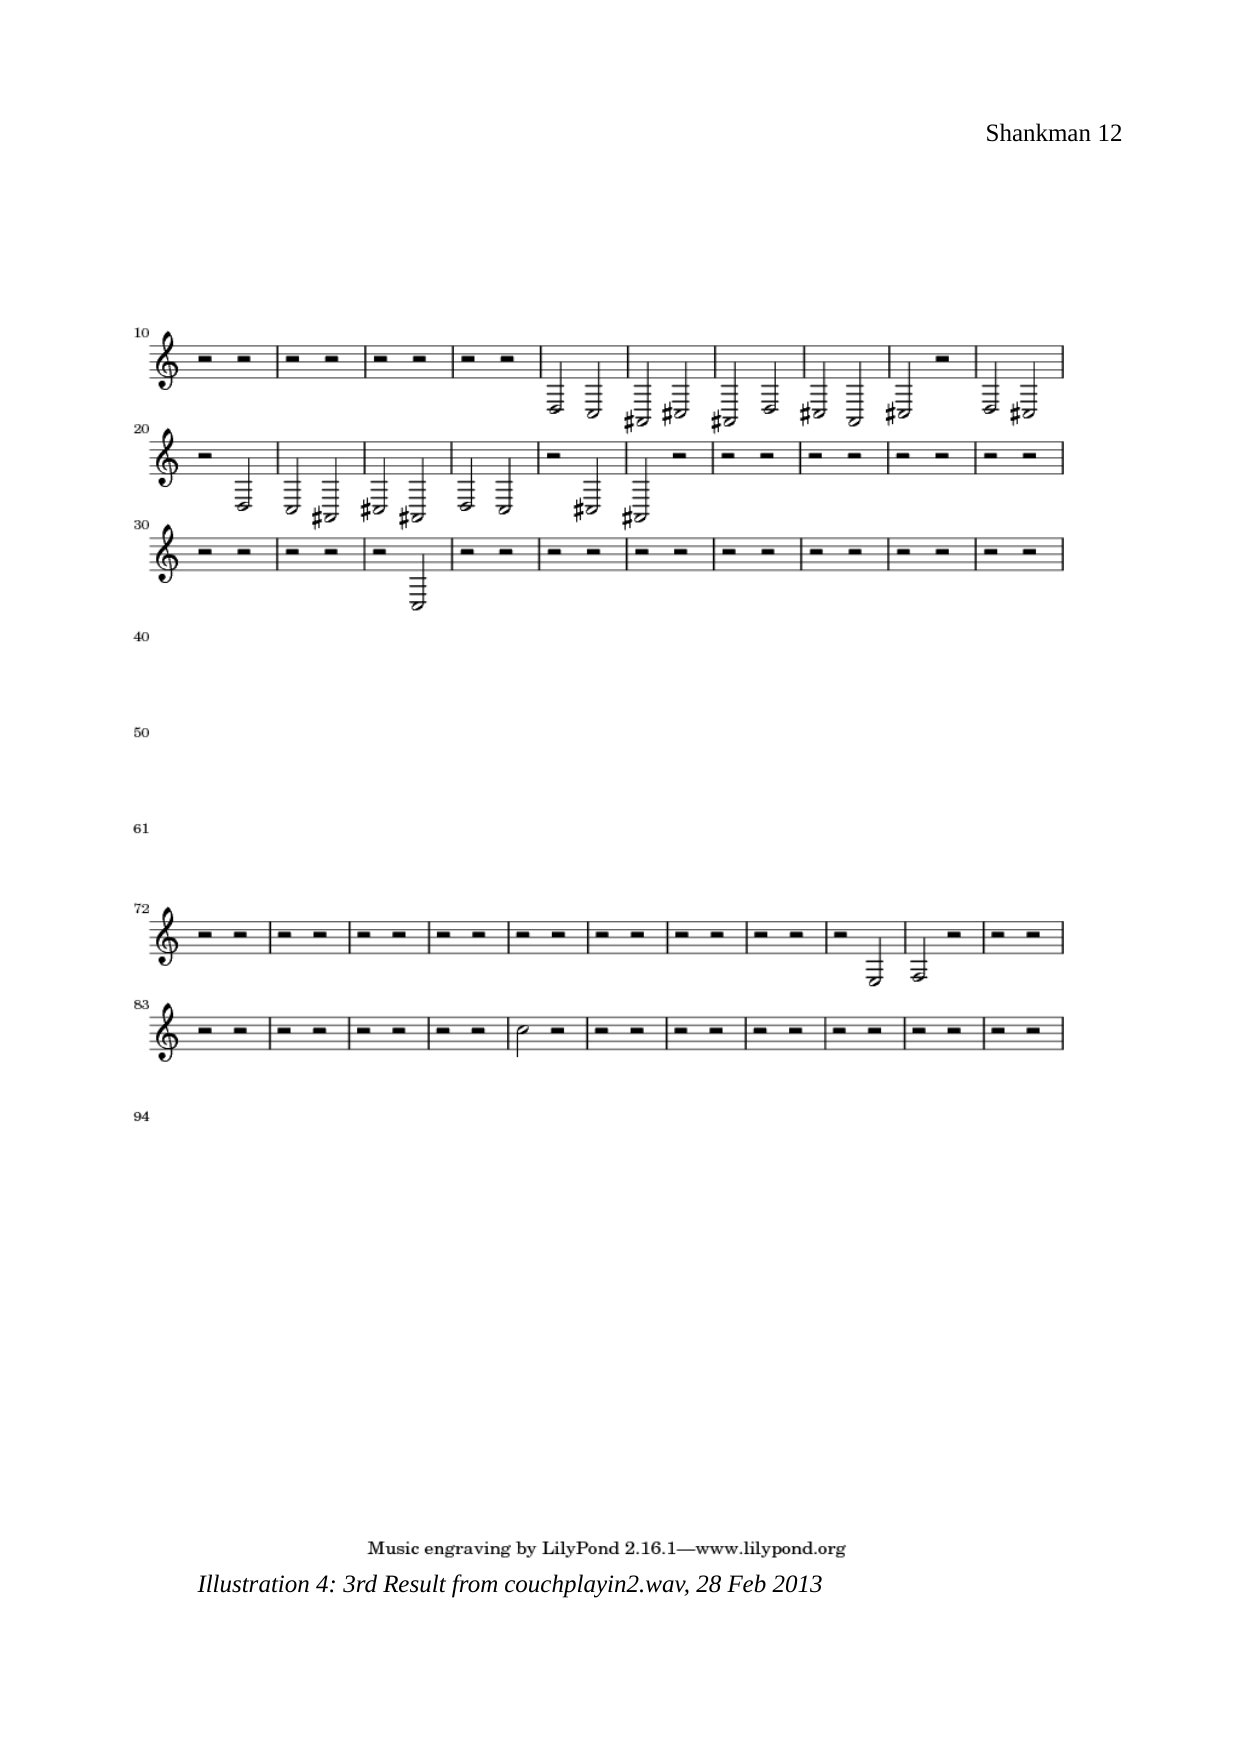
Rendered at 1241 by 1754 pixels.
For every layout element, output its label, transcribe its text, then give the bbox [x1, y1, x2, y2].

text Illustration 4: 3rd Result from couchplayin2.wav, 28 Feb 2013 [197, 246, 1090, 1597]
picture [121, 246, 1076, 1569]
